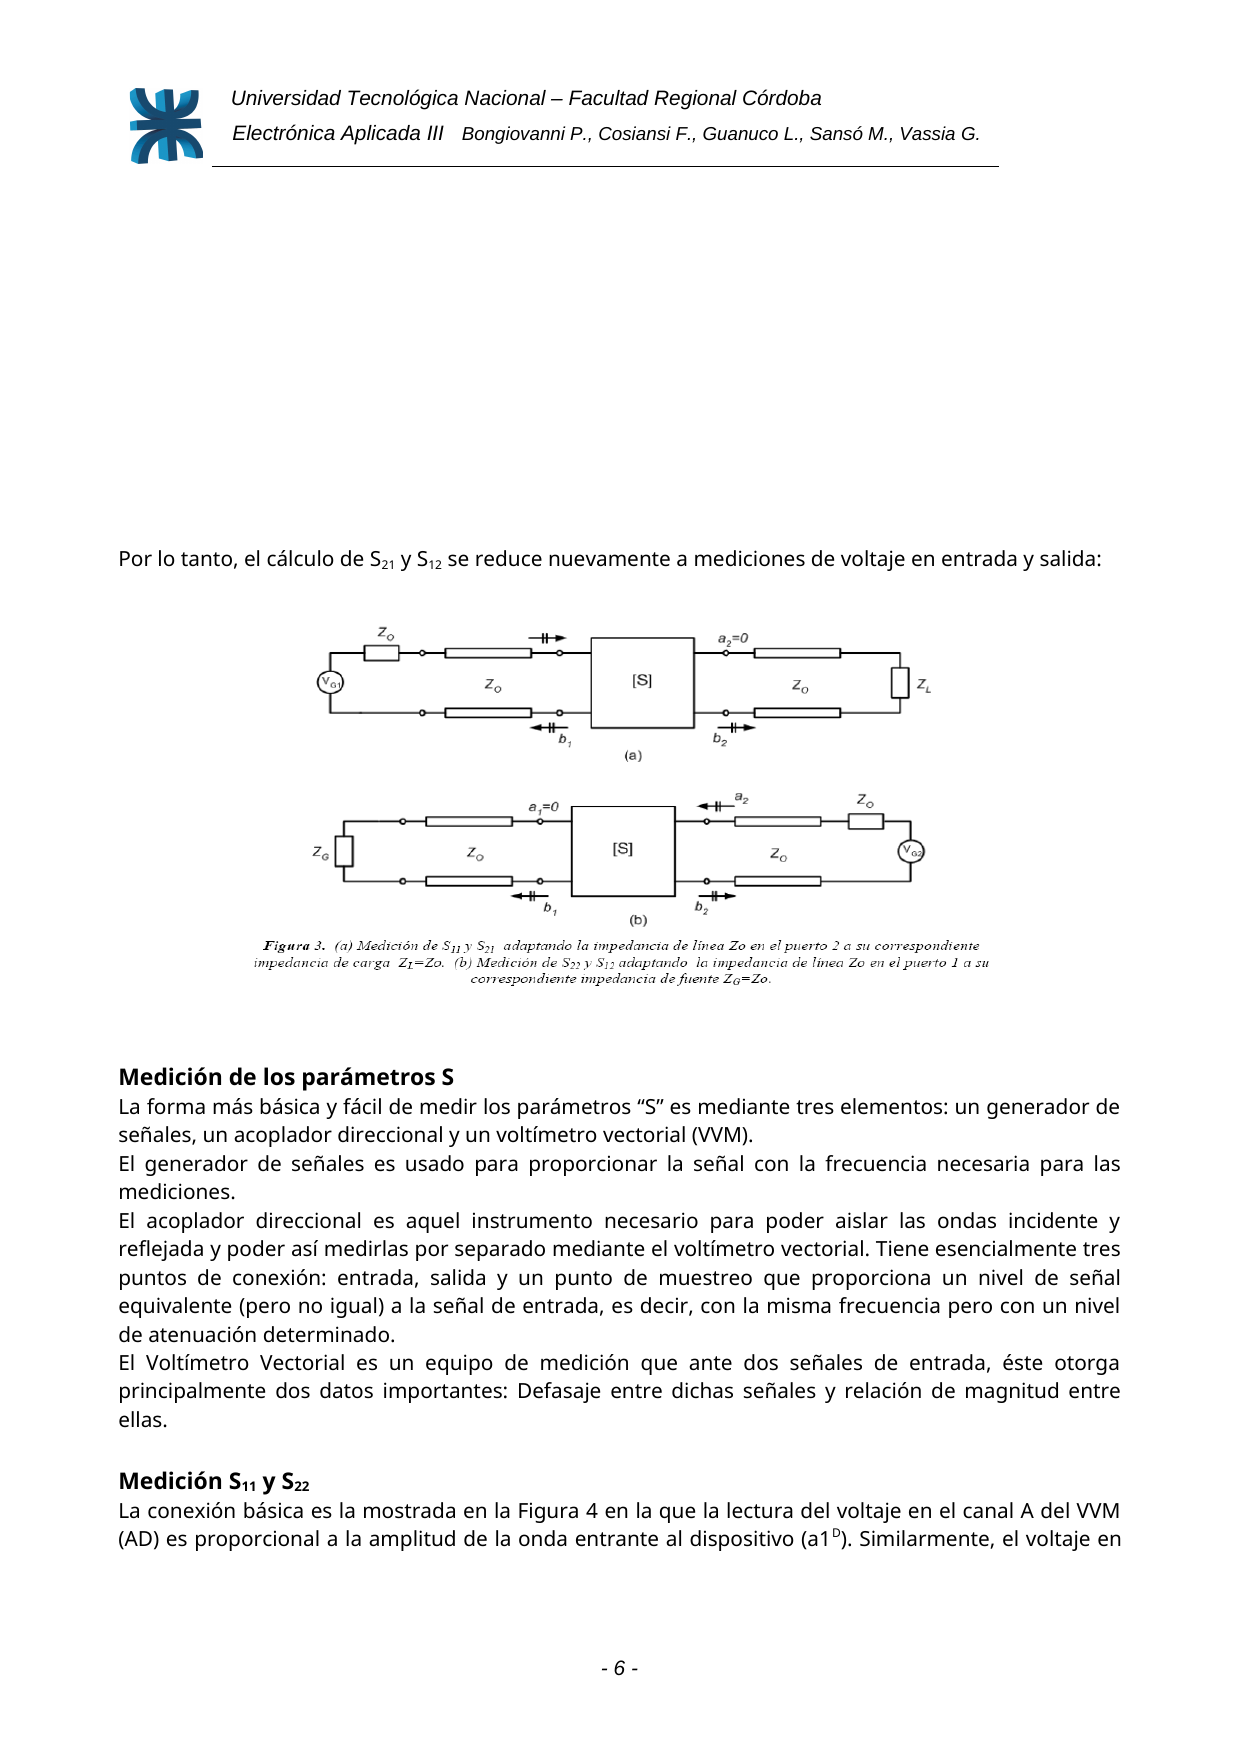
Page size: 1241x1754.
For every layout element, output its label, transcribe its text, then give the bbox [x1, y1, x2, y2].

picture [129, 88, 203, 164]
text Medición S11 y S22 [118, 1465, 1122, 1496]
text El generador de señales es usado para proporcionar la señal con la frecuencia necesaria para las mediciones. [118, 1149, 1122, 1206]
text La conexión básica es la mostrada en la Figura 4 en la que la lectura del voltaje en el canal A del VVM (AD) es proporcional a la amplitud de la onda entrante al dispositivo (a1D). Similarmente, el voltaje en [118, 1496, 1122, 1553]
text Por lo tanto, el cálculo de S21 y S12 se reduce nuevamente a mediciones de voltaje en entrada y salida: [118, 544, 1122, 573]
text El acoplador direccional es aquel instrumento necesario para poder aislar las ondas incidente y reflejada y poder así medirlas por separado mediante el voltímetro vectorial. Tiene esencialmente tres puntos de conexión: entrada, salida y un punto de muestreo que proporciona un nivel de señal equivalente (pero no igual) a la señal de entrada, es decir, con la misma frecuencia pero con un nivel de atenuación determinado. [118, 1206, 1122, 1348]
text El Voltímetro Vectorial es un equipo de medición que ante dos señales de entrada, éste otorga principalmente dos datos importantes: Defasaje entre dichas señales y relación de magnitud entre ellas. [118, 1348, 1122, 1433]
text Medición de los parámetros S [118, 1061, 1122, 1092]
text La forma más básica y fácil de medir los parámetros “S” es mediante tres elementos: un generador de señales, un acoplador direccional y un voltímetro vectorial (VVM). [118, 1092, 1122, 1149]
